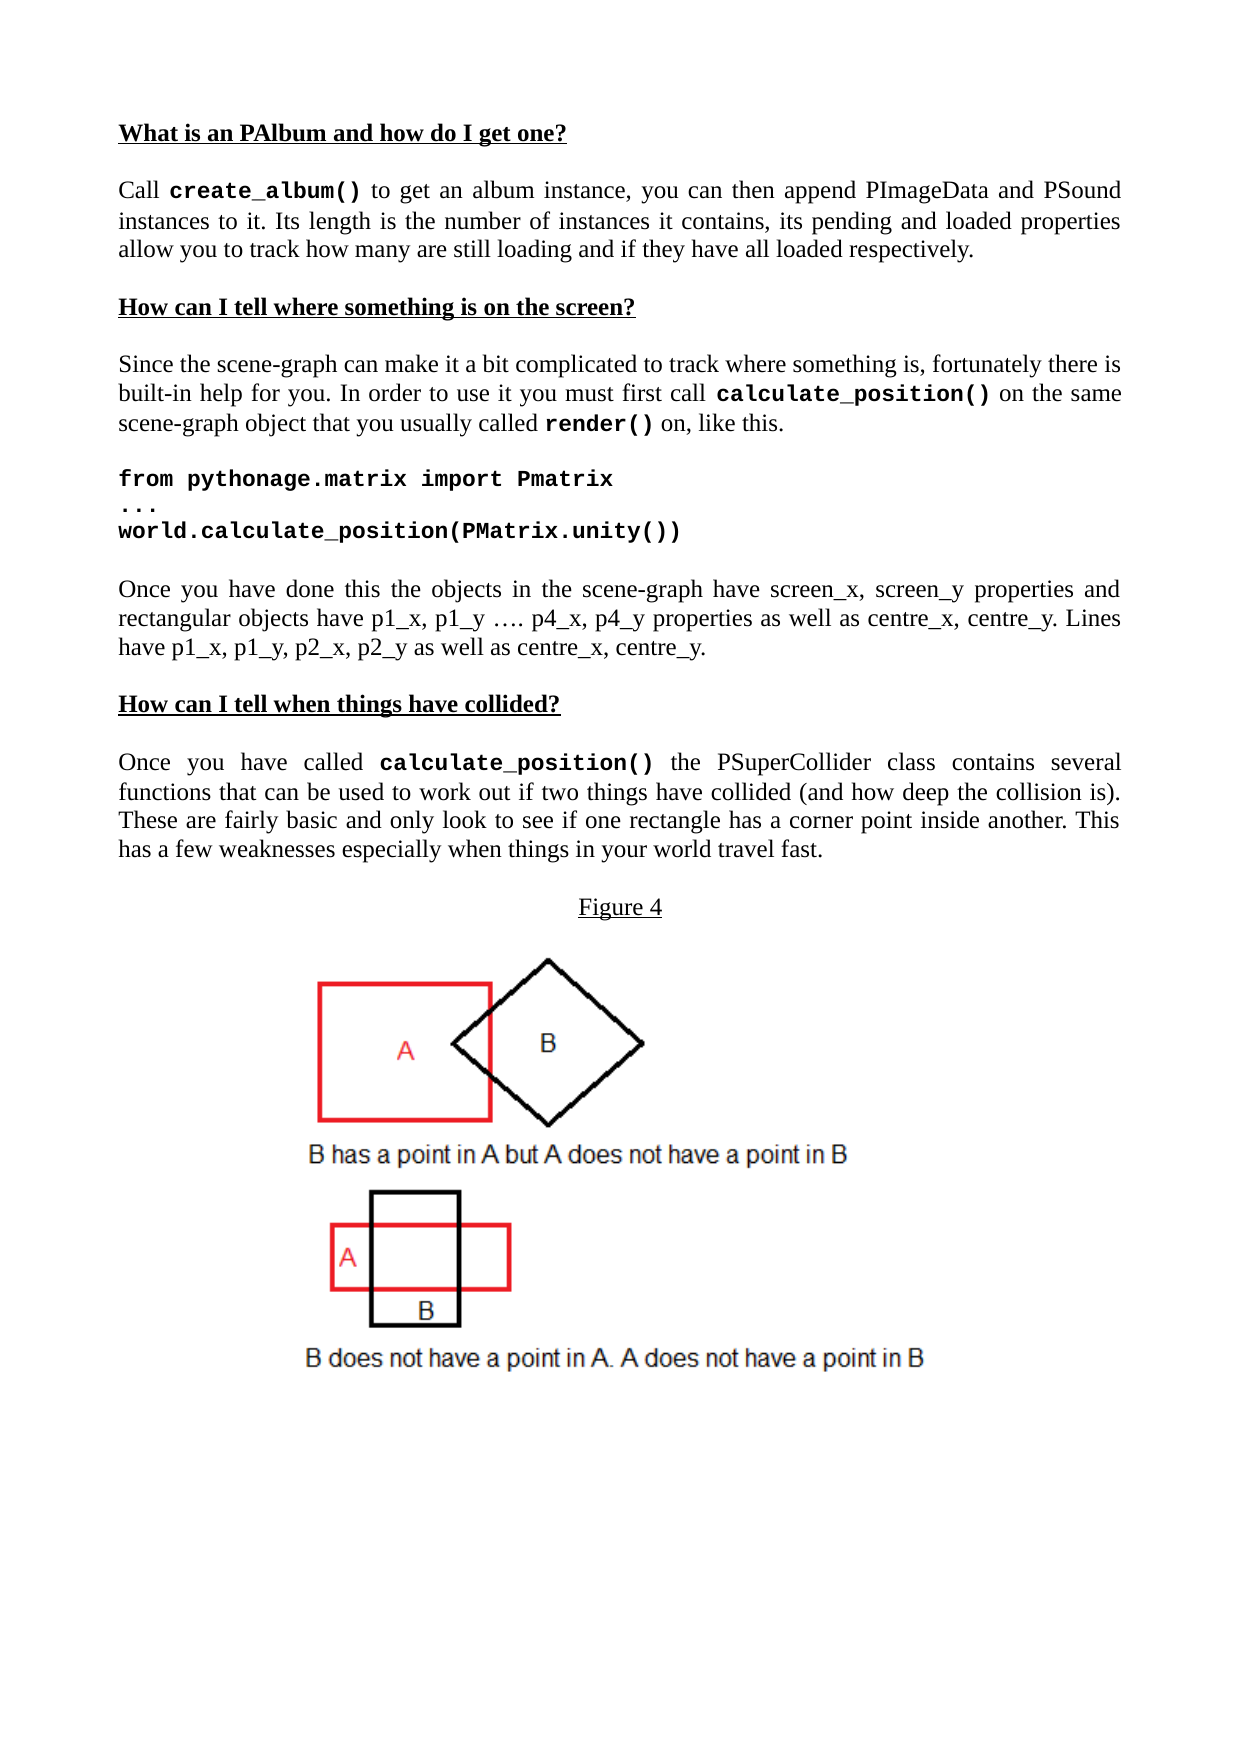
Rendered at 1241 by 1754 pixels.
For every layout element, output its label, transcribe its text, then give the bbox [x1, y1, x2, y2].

text from pythonage.matrix import Pmatrix [118, 467, 1122, 493]
text How can I tell where something is on the screen? [118, 292, 1122, 321]
text Once you have called calculate_position() the PSuperCollider class contains several functions that can be used to work out if two things have collided (and how deep the collision is). These are fairly basic and only look to see if one rectangle has a corner point inside another. This has a few weaknesses especially when things in your world travel fast. [118, 747, 1122, 863]
text How can I tell when things have collided? [118, 689, 1122, 718]
text ... [118, 493, 1122, 519]
text What is an PAlbum and how do I get one? [118, 118, 1122, 147]
picture [288, 949, 953, 1375]
text Call create_album() to get an album instance, you can then append PImageData and PSound instances to it. Its length is the number of instances it contains, its pending and loaded properties allow you to track how many are still loading and if they have all loaded respectively. [118, 176, 1122, 263]
text Figure 4 [118, 892, 1122, 921]
text Once you have done this the objects in the scene-graph have screen_x, screen_y properties and rectangular objects have p1_x, p1_y …. p4_x, p4_y properties as well as centre_x, centre_y. Lines have p1_x, p1_y, p2_x, p2_y as well as centre_x, centre_y. [118, 574, 1122, 660]
text world.calculate_position(PMatrix.unity()) [118, 519, 1122, 545]
text Since the scene-graph can make it a bit complicated to track where something is, fortunately there is built-in help for you. In order to use it you must first call calculate_position() on the same scene-graph object that you usually called render() on, like this. [118, 349, 1122, 439]
